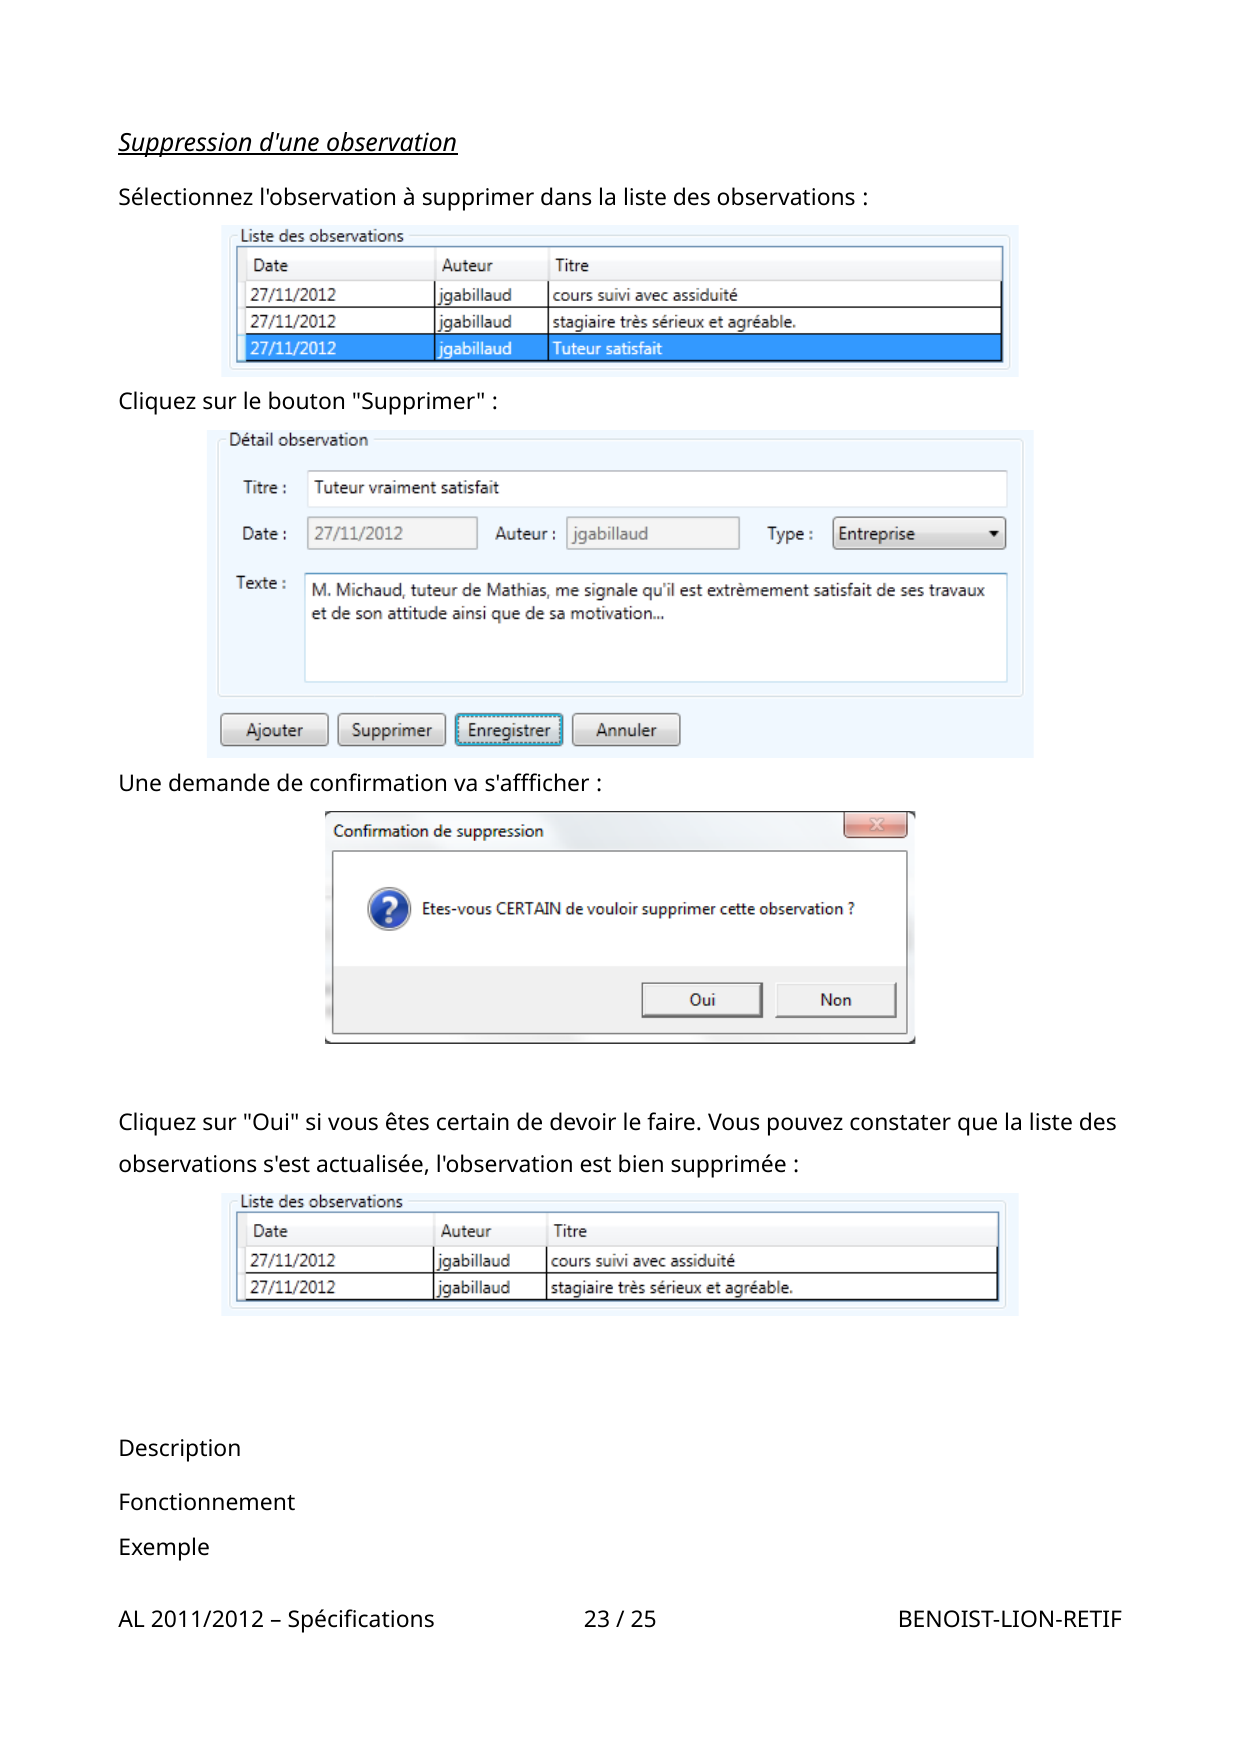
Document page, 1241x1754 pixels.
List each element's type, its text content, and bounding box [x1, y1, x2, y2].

text Exemple [118, 1531, 1122, 1562]
picture [221, 225, 1019, 377]
picture [325, 811, 916, 1044]
text Cliquez sur le bouton "Supprimer" : [118, 226, 1122, 418]
picture [221, 1193, 1019, 1316]
subtitle Suppression d'une observation [118, 118, 1122, 159]
text Description [118, 1423, 1122, 1464]
text Cliquez sur "Oui" si vous êtes certain de devoir le faire. Vous pouvez constater que la liste des observations s'est actualisée, l'observation est bien supprimée : [118, 1098, 1122, 1181]
text Une demande de confirmation va s'affficher : [118, 430, 1122, 799]
text Fonctionnement [118, 1477, 1122, 1518]
picture [206, 430, 1034, 758]
text Sélectionnez l'observation à supprimer dans la liste des observations : [118, 172, 1122, 213]
